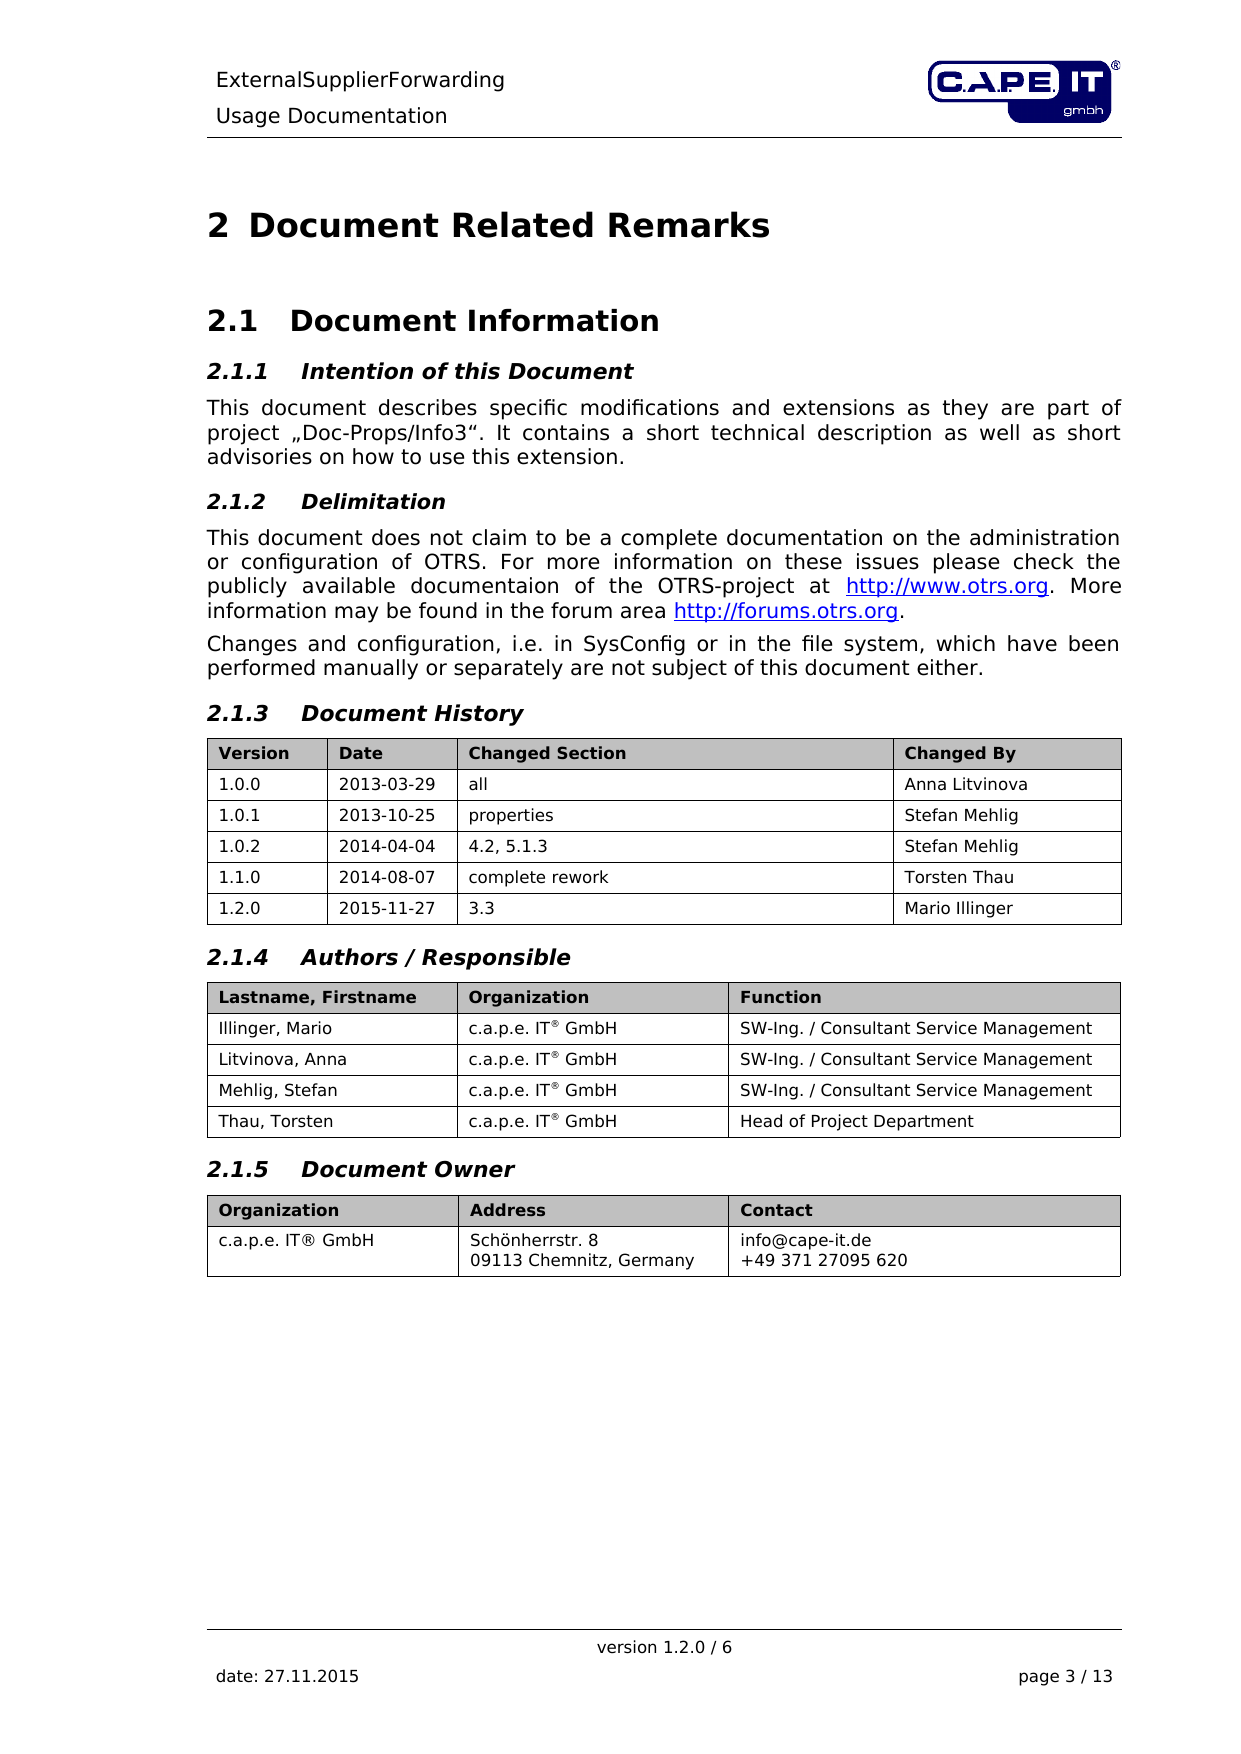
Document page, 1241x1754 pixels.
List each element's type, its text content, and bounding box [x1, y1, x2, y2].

table_cell SW-Ing. / Consultant Service Management [729, 1014, 1120, 1044]
table_header Date [328, 739, 457, 769]
table_cell 2013-10-25 [328, 801, 457, 831]
text Changes and configuration, i.e. in SysConfig or in the file system, which have been performed manually or separately are not subject of this document either. [207, 632, 1122, 680]
table_cell c.a.p.e. IT® GmbH [208, 1227, 458, 1276]
table_header Organization [458, 983, 728, 1013]
table_cell Schönherrstr. 8 09113 Chemnitz, Germany [459, 1227, 728, 1276]
text This document describes specific modifications and extensions as they are part of project „Doc-Props/Info3“. It contains a short technical description as well as short advisories on how to use this extension. [207, 396, 1122, 469]
table_cell complete rework [458, 863, 893, 893]
table_cell SW-Ing. / Consultant Service Management [729, 1076, 1120, 1106]
table_cell Torsten Thau [894, 863, 1121, 893]
table_cell Mario Illinger [894, 894, 1121, 924]
table_cell 1.0.2 [208, 832, 327, 862]
table_cell Litvinova, Anna [208, 1045, 457, 1075]
table_header Changed Section [458, 739, 893, 769]
subtitle Document Related Remarks [207, 207, 1122, 245]
table_cell 1.1.0 [208, 863, 327, 893]
table_cell 1.0.0 [208, 770, 327, 800]
table_cell Anna Litvinova [894, 770, 1121, 800]
table_cell 2014-04-04 [328, 832, 457, 862]
text This document does not claim to be a complete documentation on the administration or configuration of OTRS. For more information on these issues please check the publicly available documentaion of the OTRS-project at http://www.otrs.org. More information may be found in the forum area http://forums.otrs.org. [207, 526, 1122, 623]
table_cell 2013-03-29 [328, 770, 457, 800]
table_header Contact [729, 1196, 1120, 1226]
table_cell Head of Project Department [729, 1107, 1120, 1137]
table_cell Mehlig, Stefan [208, 1076, 457, 1106]
picture [928, 60, 1121, 123]
table_cell all [458, 770, 893, 800]
subtitle Document Owner [207, 1157, 1122, 1183]
table_cell SW-Ing. / Consultant Service Management [729, 1045, 1120, 1075]
table_header Changed By [894, 739, 1121, 769]
table_cell properties [458, 801, 893, 831]
table_cell info@cape-it.de +49 371 27095 620 [729, 1227, 1120, 1276]
table_header Address [459, 1196, 728, 1226]
table_header Lastname, Firstname [208, 983, 457, 1013]
table_cell 1.0.1 [208, 801, 327, 831]
table_cell Stefan Mehlig [894, 832, 1121, 862]
table_header Function [729, 983, 1120, 1013]
table_cell 2014-08-07 [328, 863, 457, 893]
subtitle Delimitation [207, 490, 1122, 514]
table_cell 2.3 [458, 894, 893, 924]
subtitle Authors / Responsible [207, 944, 1122, 970]
table_cell c.a.p.e. IT® GmbH [458, 1107, 728, 1137]
subtitle Intention of this Document [207, 359, 1122, 384]
table_cell 1.2.0 [208, 894, 327, 924]
table_cell Illinger, Mario [208, 1014, 457, 1044]
table_cell Thau, Torsten [208, 1107, 457, 1137]
table_cell 4.2, 5.1.3 [458, 832, 893, 862]
table_cell c.a.p.e. IT® GmbH [458, 1076, 728, 1106]
table_cell c.a.p.e. IT® GmbH [458, 1045, 728, 1075]
table_cell c.a.p.e. IT® GmbH [458, 1014, 728, 1044]
table_header Organization [208, 1196, 458, 1226]
table_cell 2015-11-27 [328, 894, 457, 924]
subtitle Document Information [207, 304, 1122, 338]
table_header Version [208, 739, 327, 769]
table_cell Stefan Mehlig [894, 801, 1121, 831]
subtitle Document History [207, 701, 1122, 726]
